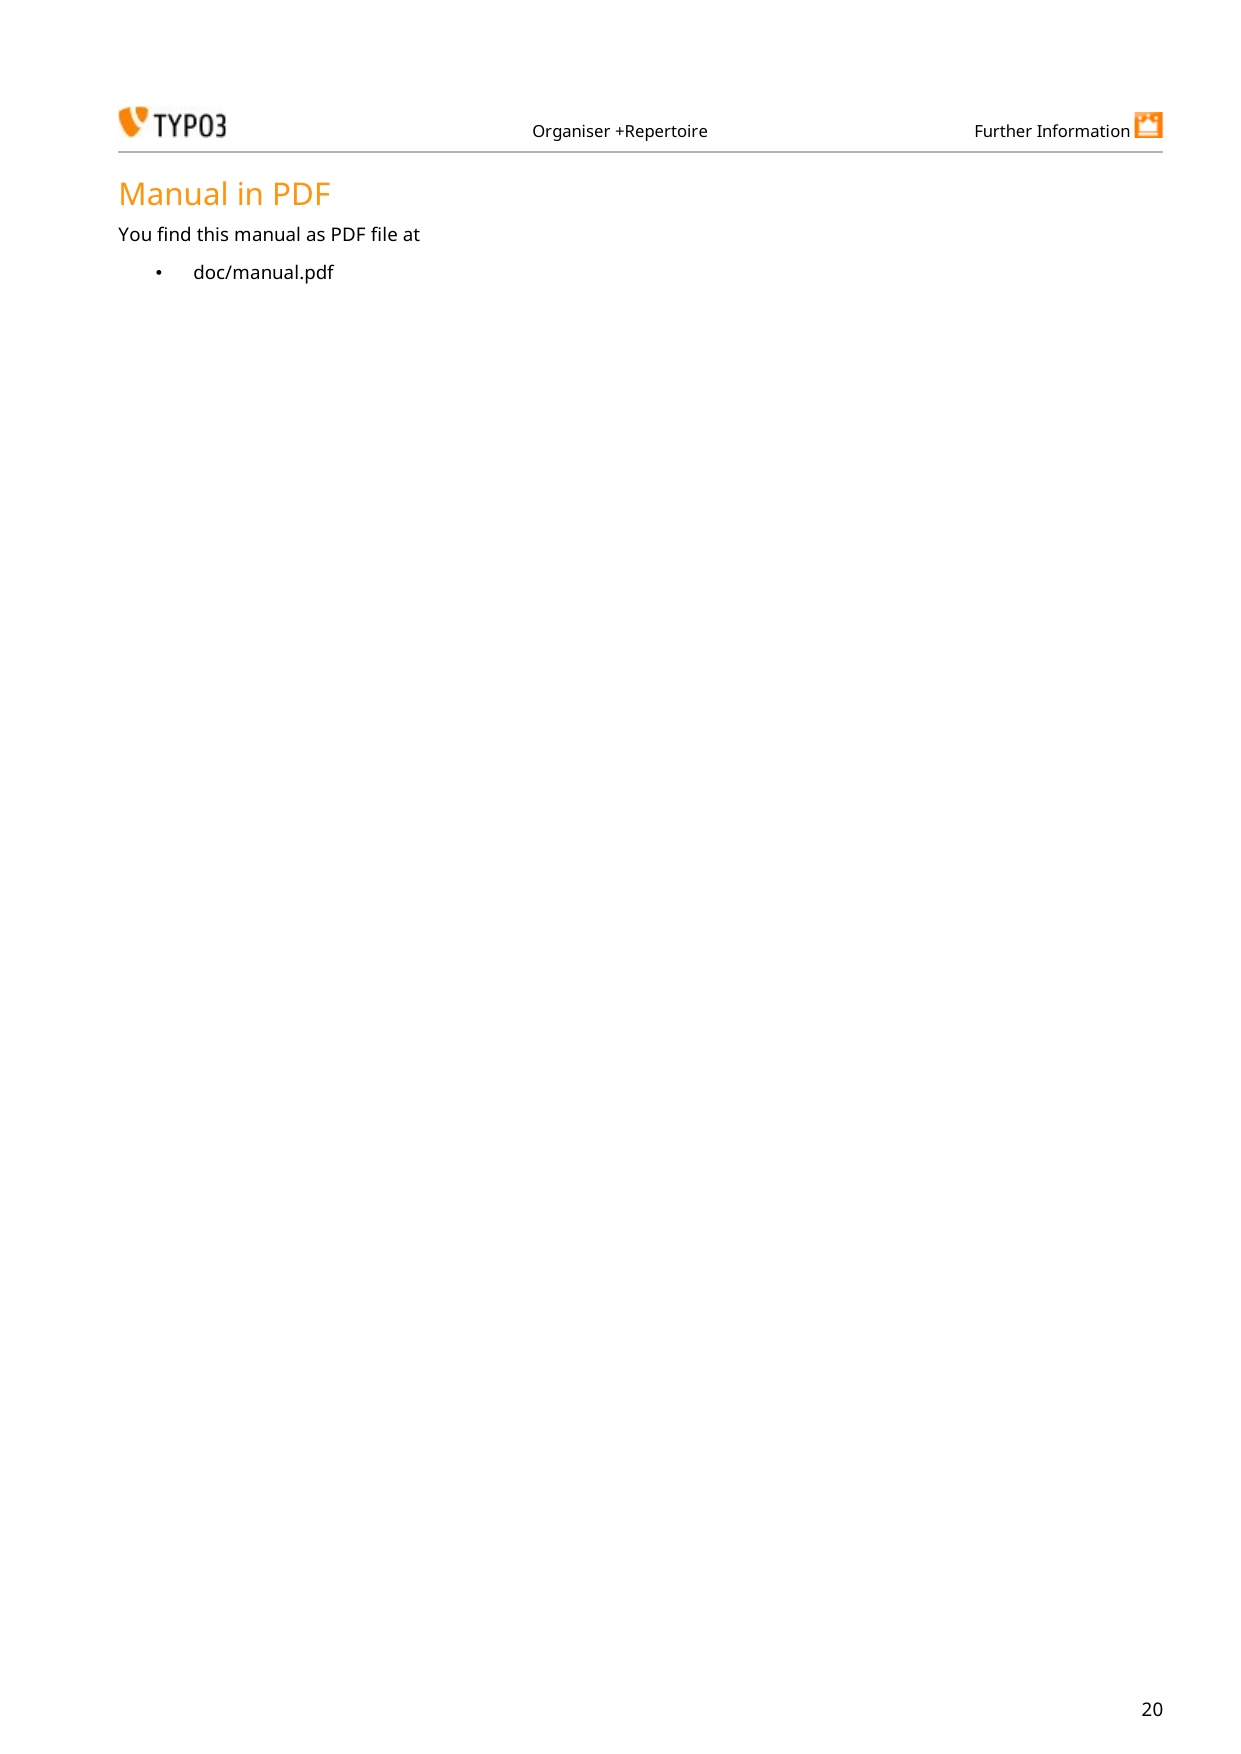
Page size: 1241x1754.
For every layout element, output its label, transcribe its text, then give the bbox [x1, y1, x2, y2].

list doc/manual.pdf [156, 259, 1163, 285]
picture [118, 106, 227, 138]
text You find this manual as PDF file at [118, 221, 1163, 247]
subtitle Manual in PDF [118, 172, 1163, 215]
picture [1134, 112, 1163, 138]
